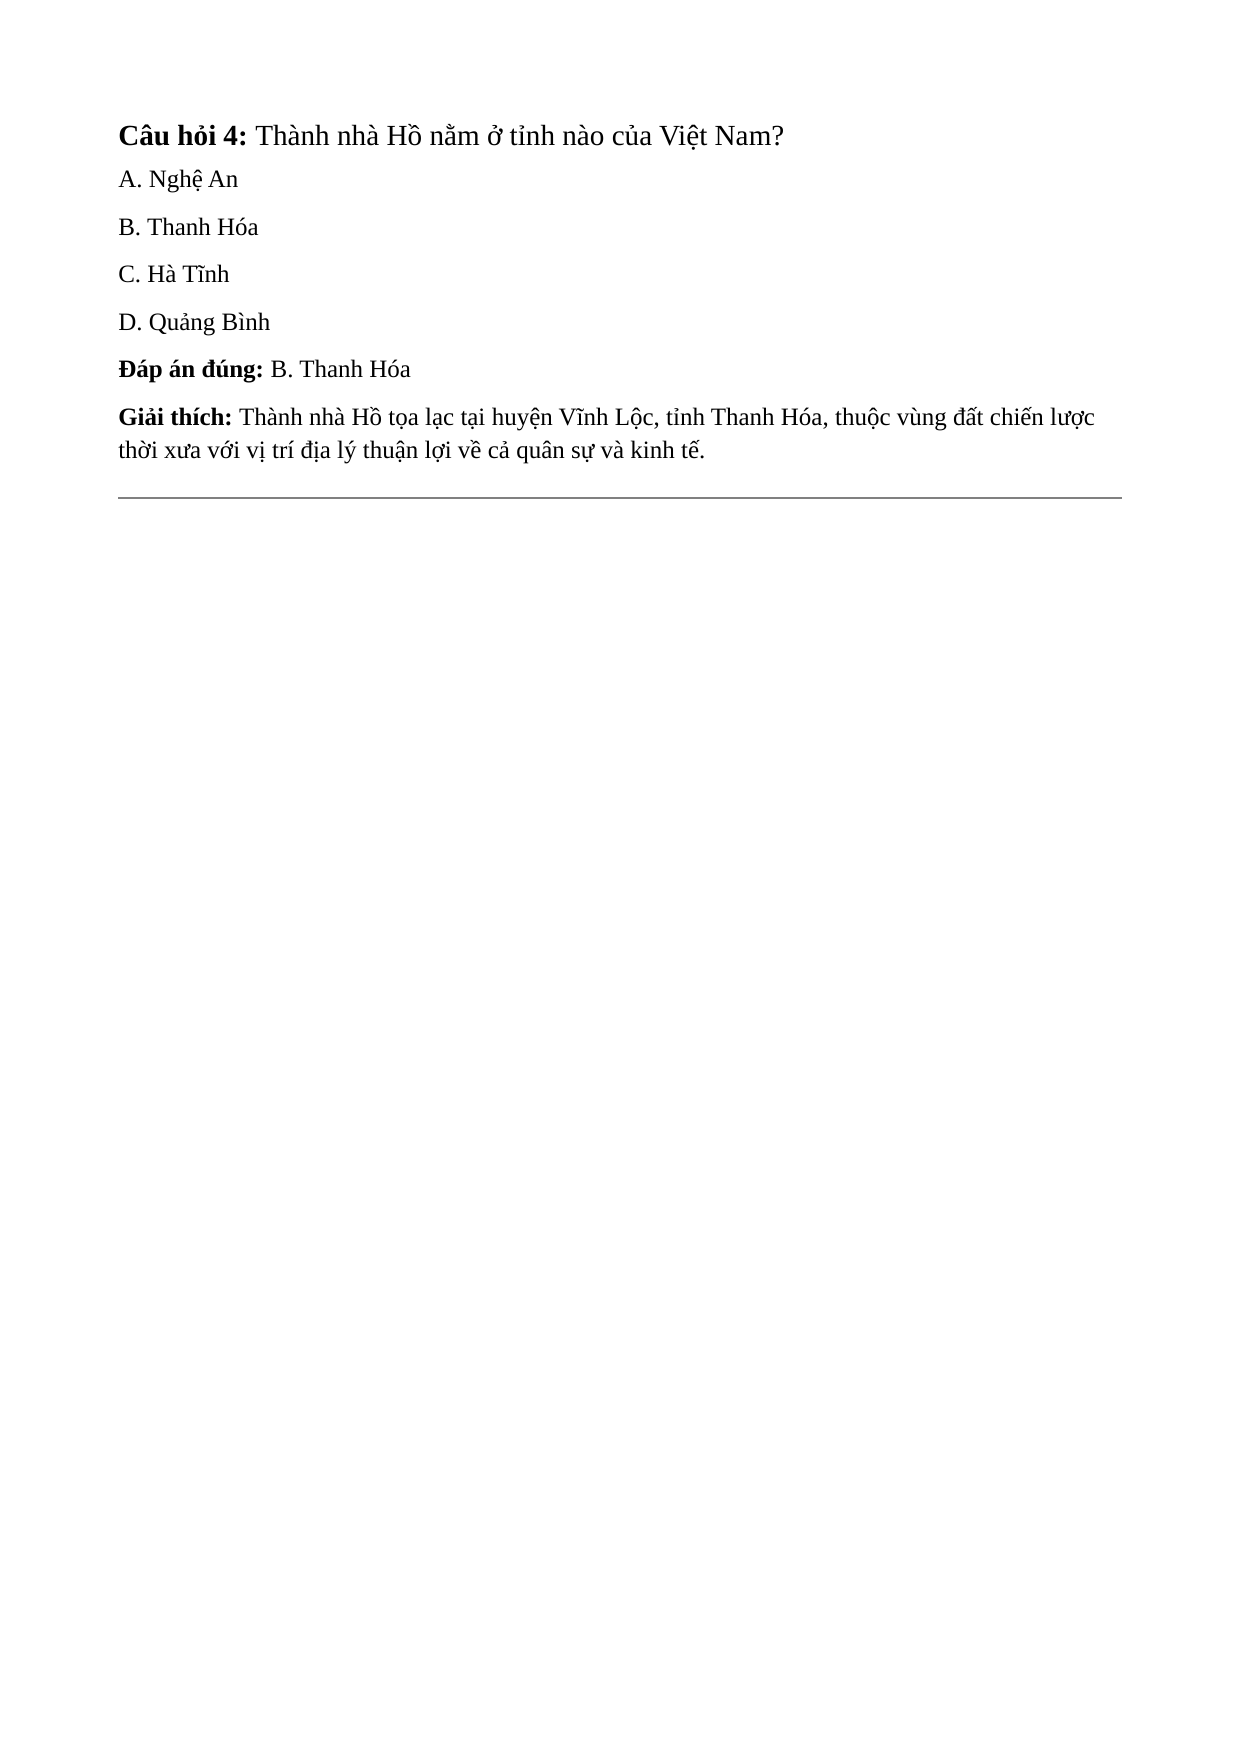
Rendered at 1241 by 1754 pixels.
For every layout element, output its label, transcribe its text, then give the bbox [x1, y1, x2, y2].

text C. Hà Tĩnh [118, 259, 1122, 288]
text A. Nghệ An [118, 164, 1122, 193]
text D. Quảng Bình [118, 307, 1122, 336]
text Đáp án đúng: B. Thanh Hóa [118, 354, 1122, 383]
text Giải thích: Thành nhà Hồ tọa lạc tại huyện Vĩnh Lộc, tỉnh Thanh Hóa, thuộc vùng đất chiến lược thời xưa với vị trí địa lý thuận lợi về cả quân sự và kinh tế. [118, 402, 1122, 464]
text B. Thanh Hóa [118, 212, 1122, 241]
subtitle Câu hỏi 4: Thành nhà Hồ nằm ở tỉnh nào của Việt Nam? [118, 118, 1122, 152]
